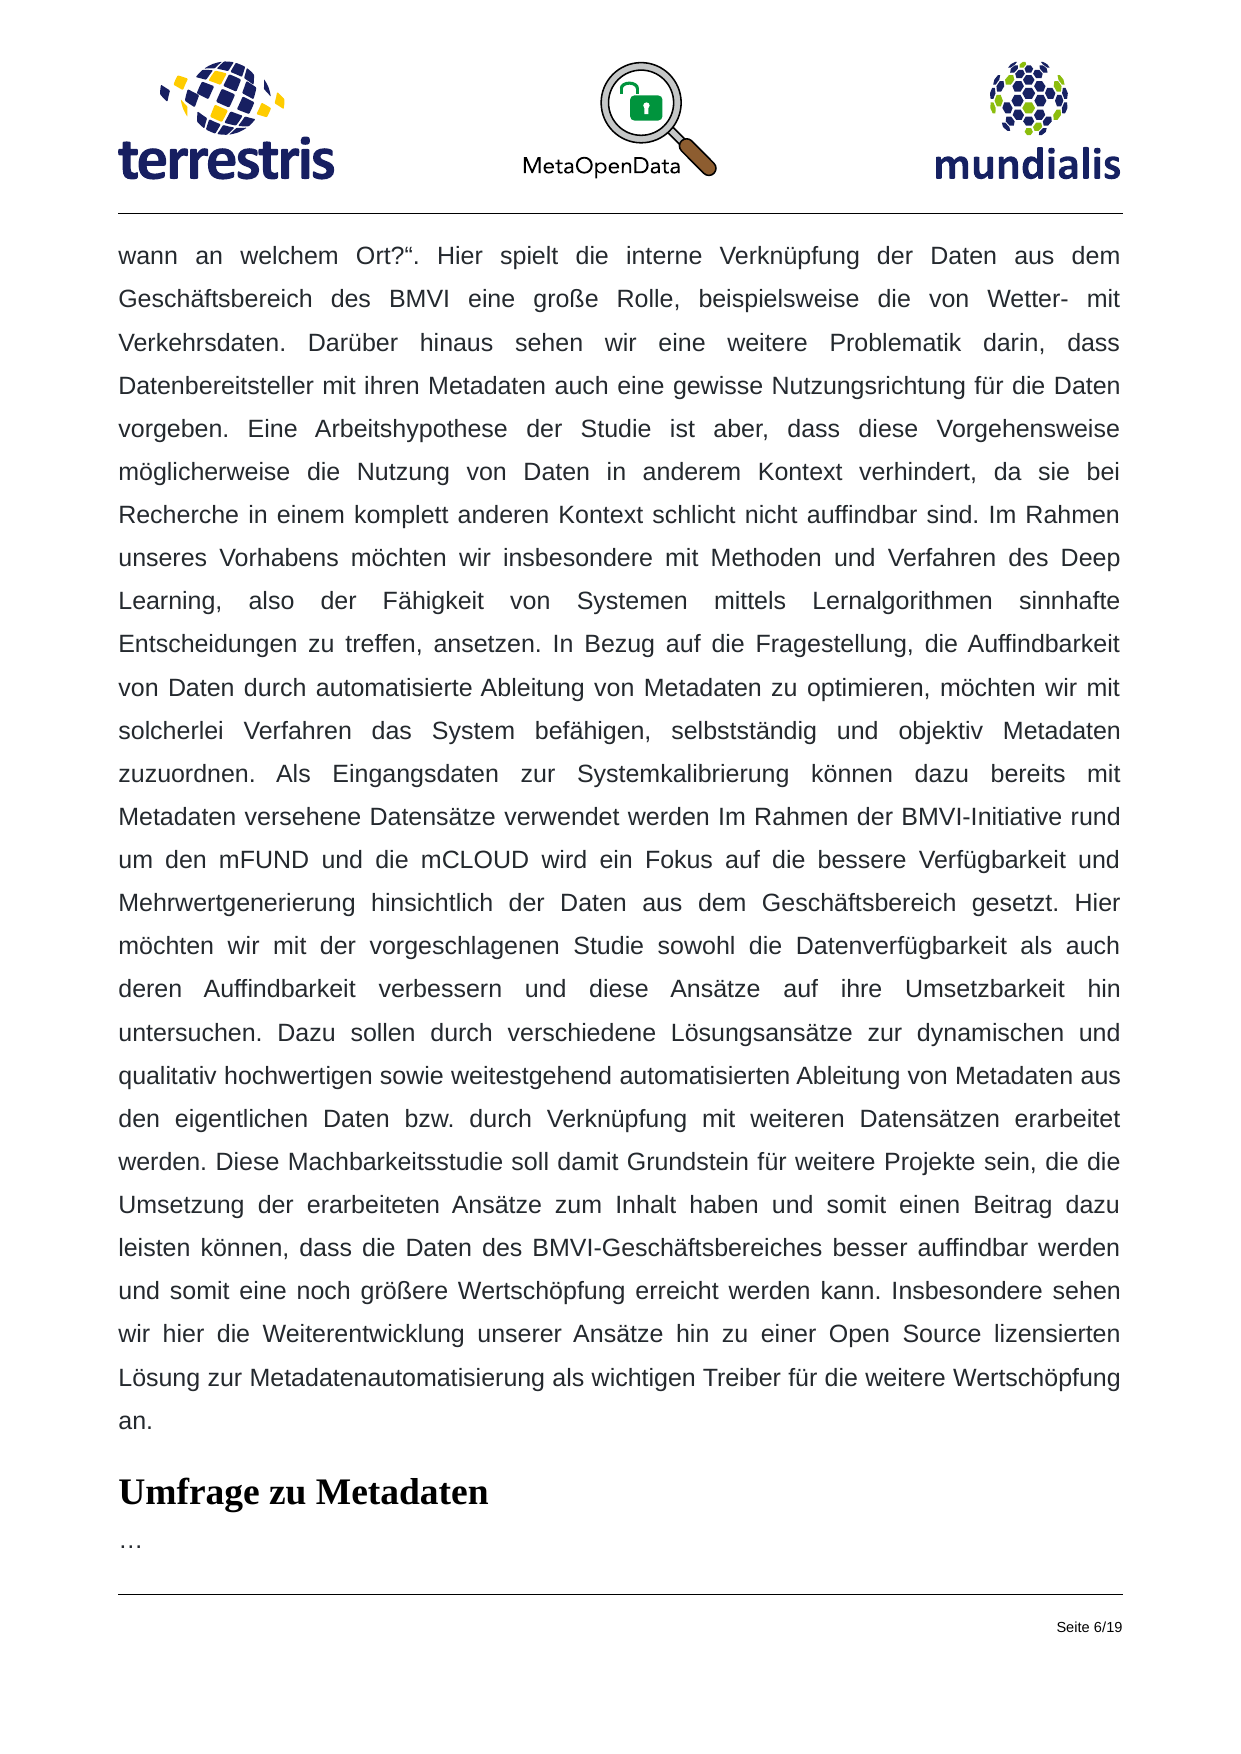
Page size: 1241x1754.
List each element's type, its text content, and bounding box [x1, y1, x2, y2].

text … [118, 1525, 1122, 1554]
text Der freie und unbeschränkte Zugang zu Daten ist das zentrale Element des Open Data Gedankens. Dieses Ziel ist durch alleinige Bereitstellung von Daten nicht zu erreichen, denn die bereitgestellten Daten müssen für Interessierte Nutzer auch auffindbar sein. „Ein Leitgedanke des mFUNDs besteht darin, einen breiten Zugang zu den Daten des BMVI und seines Geschäftsbereichs zu gewähren und damit Innovationen und umsetzungsnahe Anwendungsfälle für die Datennutzung zu ermöglichen“, so wird eines der Kernziele von mFUND in der Präambel der Förderrichtlinie formuliert. Ein Hemmnis für die angestrebte volle Ausschöpfung des Potentiales der Daten besteht in deren Auffindbarkeit und damit einhergehend auch in der Abhängigkeit von der Qualität der beschreibenden Metadaten. Zu diesem Zweck haben sich insbesondere im Bereich der Geo-IT Suchdienste auf Basis standardisierter Metadaten etabliert. Die Erstellung und vor allem die Pflege der hier benötigten Metadaten ist jedoch sehr kosten-, arbeits- und zeitintensiv, wie das Beispiel des Aufbaus der europäischen Geodateninfrastruktur INSPIRE zeigt. Von immenser Wichtigkeit ist dabei, dass die Metadaten eine hohe Qualität und damit verbunden auch eine hohe Aktualität besitzen. Nur so kann gewährleistet werden, dass die Fachdaten im jeweiligen Suchkontext auch gefunden werden. Dieser unbedingt notwendige, jedoch auch hohe Aufwand führt entweder dazu, dass Kapazitäten für die Pflege und den Aufbau der Metadatenbestände der datenhaltenden Stellen gebunden werden, oder aber, dass Daten überhaupt nicht bzw. nur mit qualitativ unzureichenden Metadaten veröffentlicht werden. Dies schränkt die Auffindbarkeit ggf. interessanter Datenbestände und damit deren Nachnutzung (in welcher das eigentliche Potenzial offener Daten besteht) ein oder verhindert sie sogar. Damit einher geht häufig eine mangelhafte Aktualität der Metadaten. Gerade im Geschäftsbereich des „Datenministeriums“ BMVI mit den umfangreichsten Fachdatenbeständen auf Bundesebene sind dies wichtige Argumente dafür, weniger aufwendige, einheitliche Lösungen, Standards und Regeln zur Metadatenpflege zu erarbeiten, die auf der anderen Seite aber auch zur besseren Datennutzung führen. Ähnliche Probleme zeigen sich bei den Sentinel Satellitendaten aus dem europäischen Copernicus- Programm, die durch das DLR deutschlandweit über CODE-DE bereitgestellt werden. Die Datenbestände sind in zwei Jahren auf weit über eine Million Szenen angewachsen mit täglich steigender Anzahl. Hier ist es notwendig, dass die Bilddaten mit ausreichend detaillierten Metadaten beschrieben werden, damit bestimmte Szenen im Suchkontext bestimmter Fragestellungen aufgefunden werden können und so die Nutzung dieser öffentlichen Daten auch für eine breite Masse von Anwendungen ermöglicht wird. Das hier vorgeschlagene Projekt zur Durchführung einer Machbarkeitsstudie mit Proof of Concept hat zum Ziel, Wege aufzuzeigen, wie ein dynamisches und automatisiertes Ableiten von Metainformationen aus vorhandenen Daten ermöglicht werden kann. Wir beabsichtigen, auf Basis des Proof of Concept eine prototypische Lösung zu erarbeiten, die in einer möglichen weiteren Projektphase zu einem produktiv einsetzbaren System weiterentwickelt werden soll. Eine solche Lösung würde Ressourcen freimachen, die ansonsten in Erfassung und Pflege von Metadaten gebunden sind. Darüber hinaus könnten somit Fachdaten erstmalig mit ausreichenden und vereinheitlichten Metadaten beschrieben und als Open Data publiziert werden. In der Studie soll untersucht werden, wie eine automatisierte Anreicherung von Metadaten aus den vorliegenden Geodaten selbst sowie weiterer Metadaten, die sich aufgrund von räumlichen oder attributiven Zusammenhängen aus anderen Quellen extrahieren lassen, umgesetzt werden kann. Als Beispiel mag die Anreicherung der Copernicus Footprints um die entsprechende durchschnittlicheLandhöhe oder die durchschnittliche Niederschlagswerte einer Szene dienen. Ein weiteres Beispiel stellt die Beschreibung von sehr dynamischen Fachdaten aus dem Mobilitätsumfeld dar, die eines sehr dichten Aktualisierungszyklus bedürfen. Dabei sollen auch Aspekte berücksichtigt werden, die derzeit nicht durch Metadatensuchen abgedeckt werden: Der Aktualitätsbezug von Fachdaten, die für einen bestimmten Zeitpunkt Fragestellungen beantworten wie „Welche Objekte befinden sich wann an welchem Ort?“. Hier spielt die interne Verknüpfung der Daten aus dem Geschäftsbereich des BMVI eine große Rolle, beispielsweise die von Wetter- mit Verkehrsdaten. Darüber hinaus sehen wir eine weitere Problematik darin, dass Datenbereitsteller mit ihren Metadaten auch eine gewisse Nutzungsrichtung für die Daten vorgeben. Eine Arbeitshypothese der Studie ist aber, dass diese Vorgehensweise möglicherweise die Nutzung von Daten in anderem Kontext verhindert, da sie bei Recherche in einem komplett anderen Kontext schlicht nicht auffindbar sind. Im Rahmen unseres Vorhabens möchten wir insbesondere mit Methoden und Verfahren des Deep Learning, also der Fähigkeit von Systemen mittels Lernalgorithmen sinnhafte Entscheidungen zu treffen, ansetzen. In Bezug auf die Fragestellung, die Auffindbarkeit von Daten durch automatisierte Ableitung von Metadaten zu optimieren, möchten wir mit solcherlei Verfahren das System befähigen, selbstständig und objektiv Metadaten zuzuordnen. Als Eingangsdaten zur Systemkalibrierung können dazu bereits mit Metadaten versehene Datensätze verwendet werden Im Rahmen der BMVI-Initiative rund um den mFUND und die mCLOUD wird ein Fokus auf die bessere Verfügbarkeit und Mehrwertgenerierung hinsichtlich der Daten aus dem Geschäftsbereich gesetzt. Hier möchten wir mit der vorgeschlagenen Studie sowohl die Datenverfügbarkeit als auch deren Auffindbarkeit verbessern und diese Ansätze auf ihre Umsetzbarkeit hin untersuchen. Dazu sollen durch verschiedene Lösungsansätze zur dynamischen und qualitativ hochwertigen sowie weitestgehend automatisierten Ableitung von Metadaten aus den eigentlichen Daten bzw. durch Verknüpfung mit weiteren Datensätzen erarbeitet werden. Diese Machbarkeitsstudie soll damit Grundstein für weitere Projekte sein, die die Umsetzung der erarbeiteten Ansätze zum Inhalt haben und somit einen Beitrag dazu leisten können, dass die Daten des BMVI-Geschäftsbereiches besser auffindbar werden und somit eine noch größere Wertschöpfung erreicht werden kann. Insbesondere sehen wir hier die Weiterentwicklung unserer Ansätze hin zu einer Open Source lizensierten Lösung zur Metadatenautomatisierung als wichtigen Treiber für die weitere Wertschöpfung an. [118, 241, 1122, 1434]
subtitle Umfrage zu Metadaten [118, 1470, 1122, 1513]
